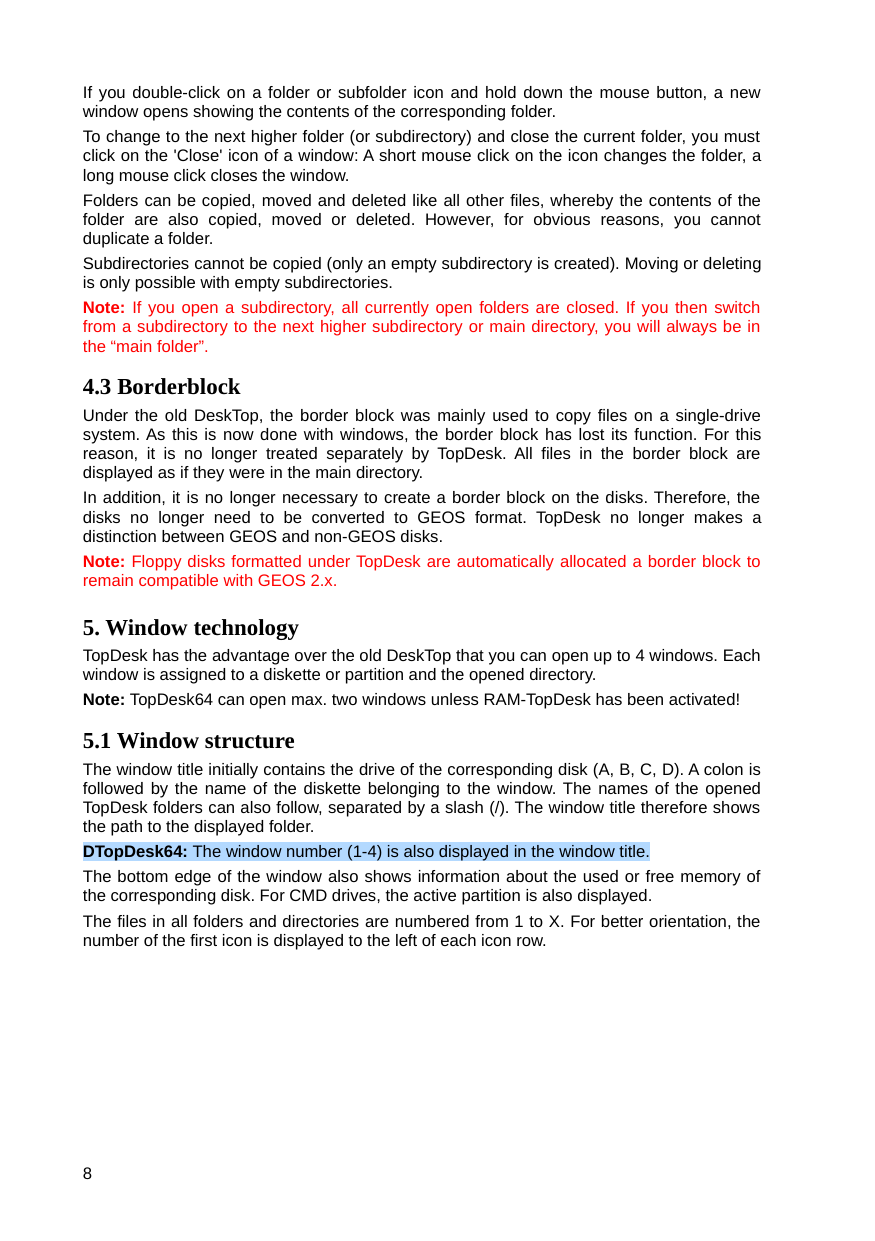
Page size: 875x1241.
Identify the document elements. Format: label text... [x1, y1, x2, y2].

text Subdirectories cannot be copied (only an empty subdirectory is created). Moving or deleting is only possible with empty subdirectories. [83, 254, 762, 292]
text Under the old DeskTop, the border block was mainly used to copy files on a single-drive system. As this is now done with windows, the border block has lost its function. For this reason, it is no longer treated separately by TopDesk. All files in the border block are displayed as if they were in the main directory. [83, 406, 762, 482]
text The files in all folders and directories are numbered from 1 to X. For better orientation, the number of the first icon is displayed to the left of each icon row. [83, 911, 762, 950]
text In addition, it is no longer necessary to create a border block on the disks. Therefore, the disks no longer need to be converted to GEOS format. TopDesk no longer makes a distinction between GEOS and non-GEOS disks. [83, 488, 762, 546]
text DTopDesk64: The window number (1-4) is also displayed in the window title. [650, 842, 762, 861]
text Folders can be copied, moved and deleted like all other files, whereby the contents of the folder are also copied, moved or deleted. However, for obvious reasons, you cannot duplicate a folder. [83, 190, 762, 248]
text If you double-click on a folder or subfolder icon and hold down the mouse button, a new window opens showing the contents of the corresponding folder. [83, 83, 762, 121]
text The bottom edge of the window also shows information about the used or free memory of the corresponding disk. For CMD drives, the active partition is also displayed. [83, 867, 762, 905]
text Note: If you open a subdirectory, all currently open folders are closed. If you then switch from a subdirectory to the next higher subdirectory or main directory, you will always be in the “main folder”. [83, 298, 762, 356]
text Note: Floppy disks formatted under TopDesk are automatically allocated a border block to remain compatible with GEOS 2.x. [83, 552, 762, 590]
text Note: TopDesk64 can open max. two windows unless RAM-TopDesk has been activated! [83, 690, 762, 709]
subtitle 4.3 Borderblock [83, 373, 762, 400]
subtitle 5. Window technology [83, 614, 762, 640]
text To change to the next higher folder (or subdirectory) and close the current folder, you must click on the 'Close' icon of a window: A short mouse click on the icon changes the folder, a long mouse click closes the window. [83, 127, 762, 184]
subtitle 5.1 Window structure [83, 727, 762, 753]
text The window title initially contains the drive of the corresponding disk (A, B, C, D). A colon is followed by the name of the diskette belonging to the window. The names of the opened TopDesk folders can also follow, separated by a slash (/). The window title therefore shows the path to the displayed folder. [83, 759, 762, 836]
text TopDesk has the advantage over the old DeskTop that you can open up to 4 windows. Each window is assigned to a diskette or partition and the opened directory. [83, 646, 762, 684]
